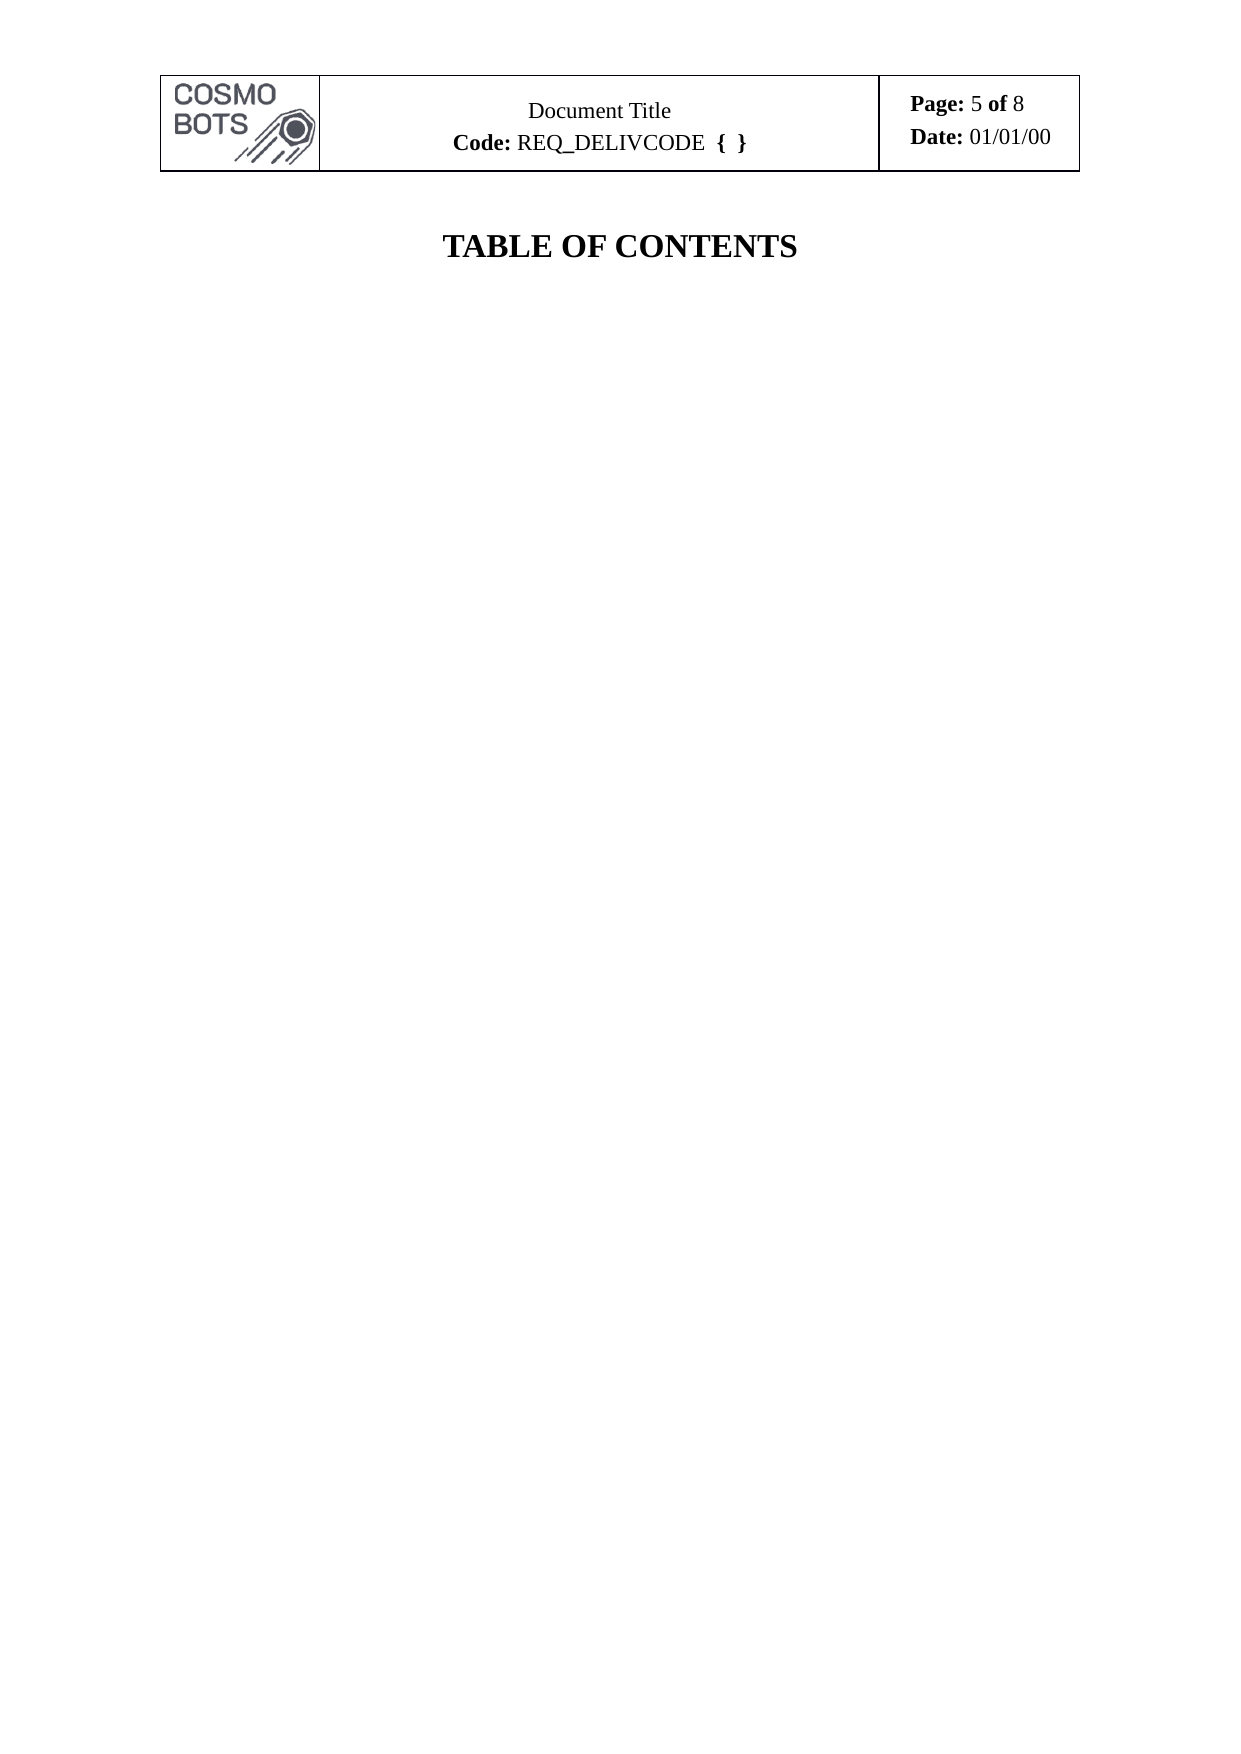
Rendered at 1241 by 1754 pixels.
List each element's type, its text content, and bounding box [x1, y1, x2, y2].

picture [175, 83, 316, 165]
text TABLE OF CONTENTS [161, 227, 1080, 265]
